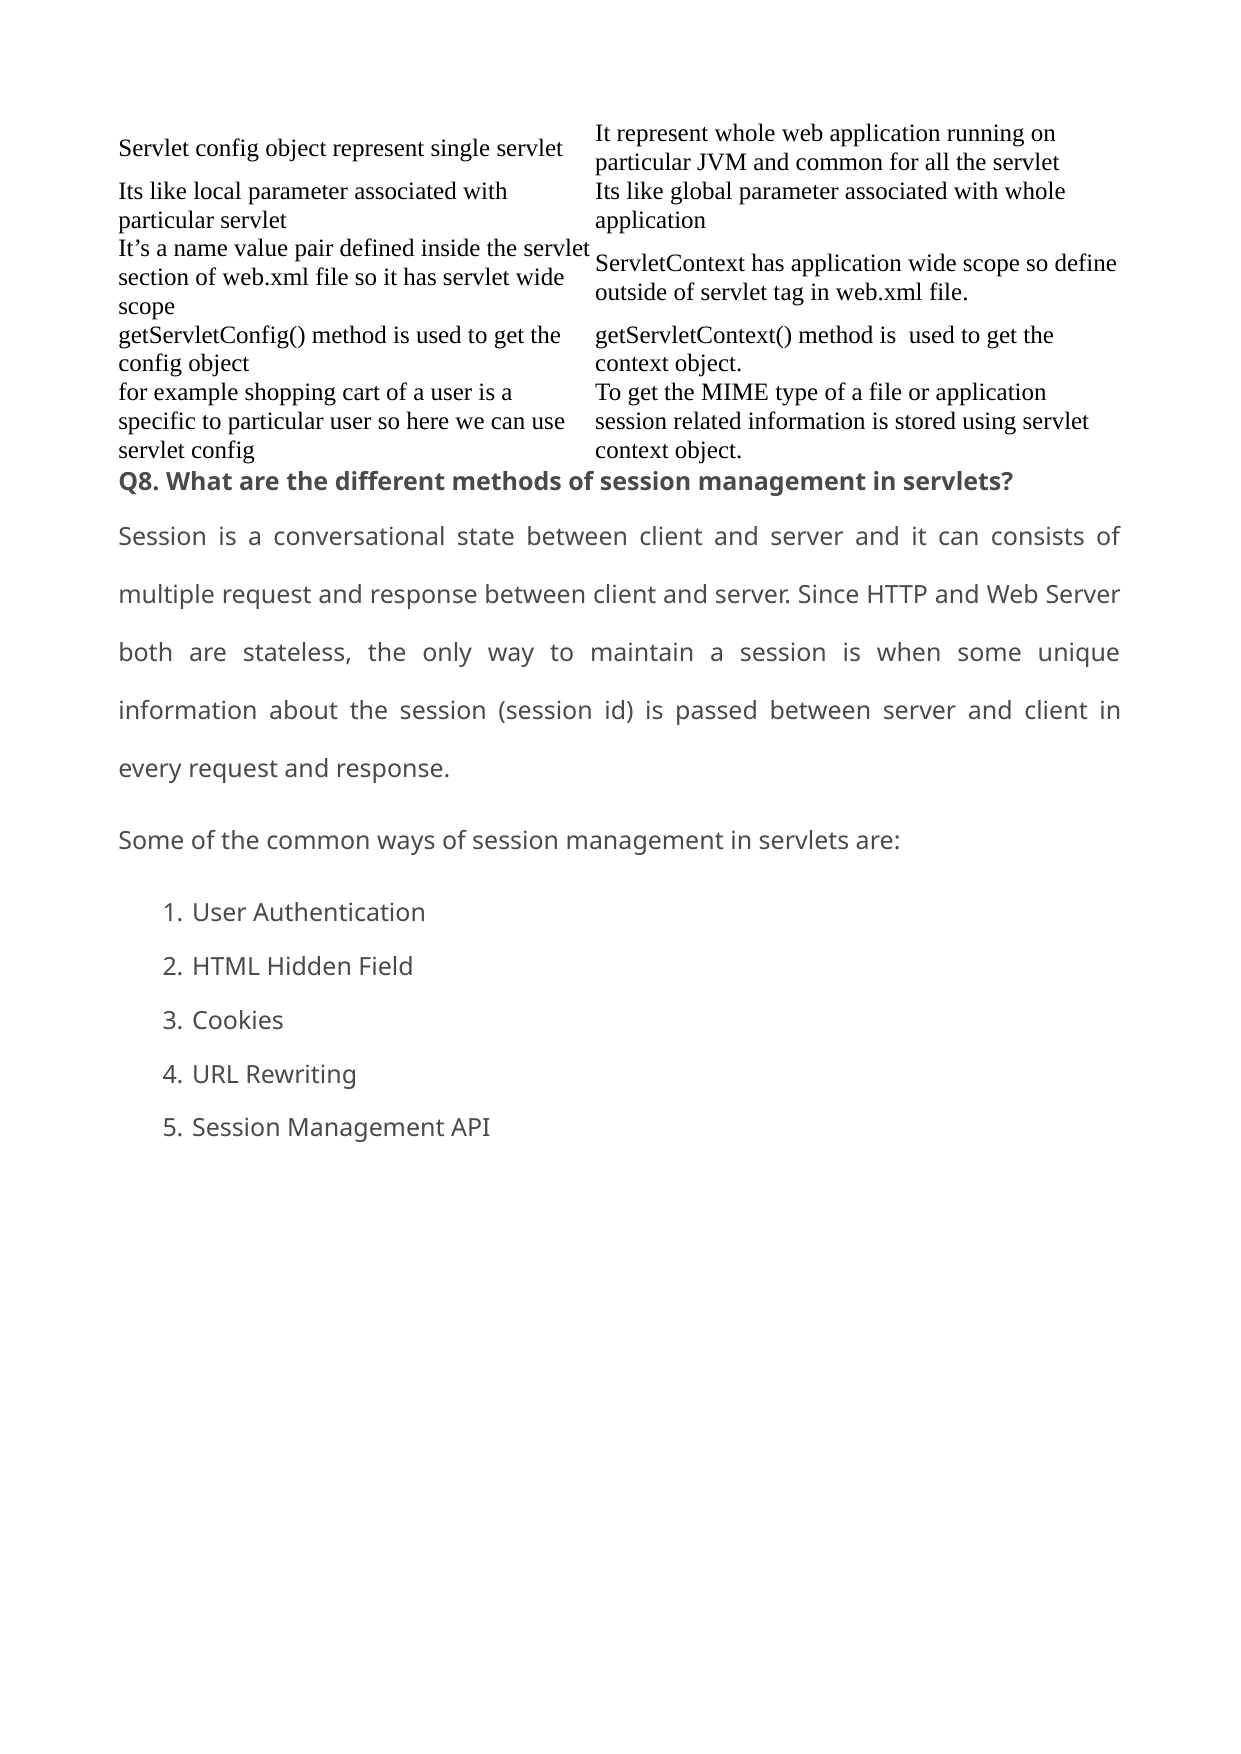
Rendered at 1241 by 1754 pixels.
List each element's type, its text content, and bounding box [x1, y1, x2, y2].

table_cell getServletContext() method is used to get the context object. [595, 320, 1122, 377]
text Some of the common ways of session management in servlets are: [118, 823, 1122, 857]
table_cell Servlet config object represent single servlet [118, 118, 595, 176]
subtitle Q8. What are the different methods of session management in servlets? [118, 463, 1122, 498]
list Cookies [162, 1002, 1122, 1037]
table_cell getServletConfig() method is used to get the config object [118, 320, 595, 377]
table_cell ServletContext has application wide scope so define outside of servlet tag in web.xml file. [595, 234, 1122, 320]
list Session Management API [162, 1110, 1122, 1144]
table_cell Its like global parameter associated with whole application [595, 176, 1122, 233]
table_cell It’s a name value pair defined inside the servlet section of web.xml file so it has servlet wide scope [118, 234, 595, 320]
list User Authentication [162, 895, 1122, 929]
table_cell It represent whole web application running on particular JVM and common for all the servlet [595, 118, 1122, 176]
table_cell for example shopping cart of a user is a specific to particular user so here we can use servlet config [118, 377, 595, 463]
list URL Rewriting [162, 1056, 1122, 1090]
table_cell To get the MIME type of a file or application session related information is stored using servlet context object. [595, 377, 1122, 463]
table_cell Its like local parameter associated with particular servlet [118, 176, 595, 233]
text Session is a conversational state between client and server and it can consists of multiple request and response between client and server. Since HTTP and Web Server both are stateless, the only way to maintain a session is when some unique information about the session (session id) is passed between server and client in every request and response. [118, 519, 1122, 784]
list HTML Hidden Field [162, 949, 1122, 983]
